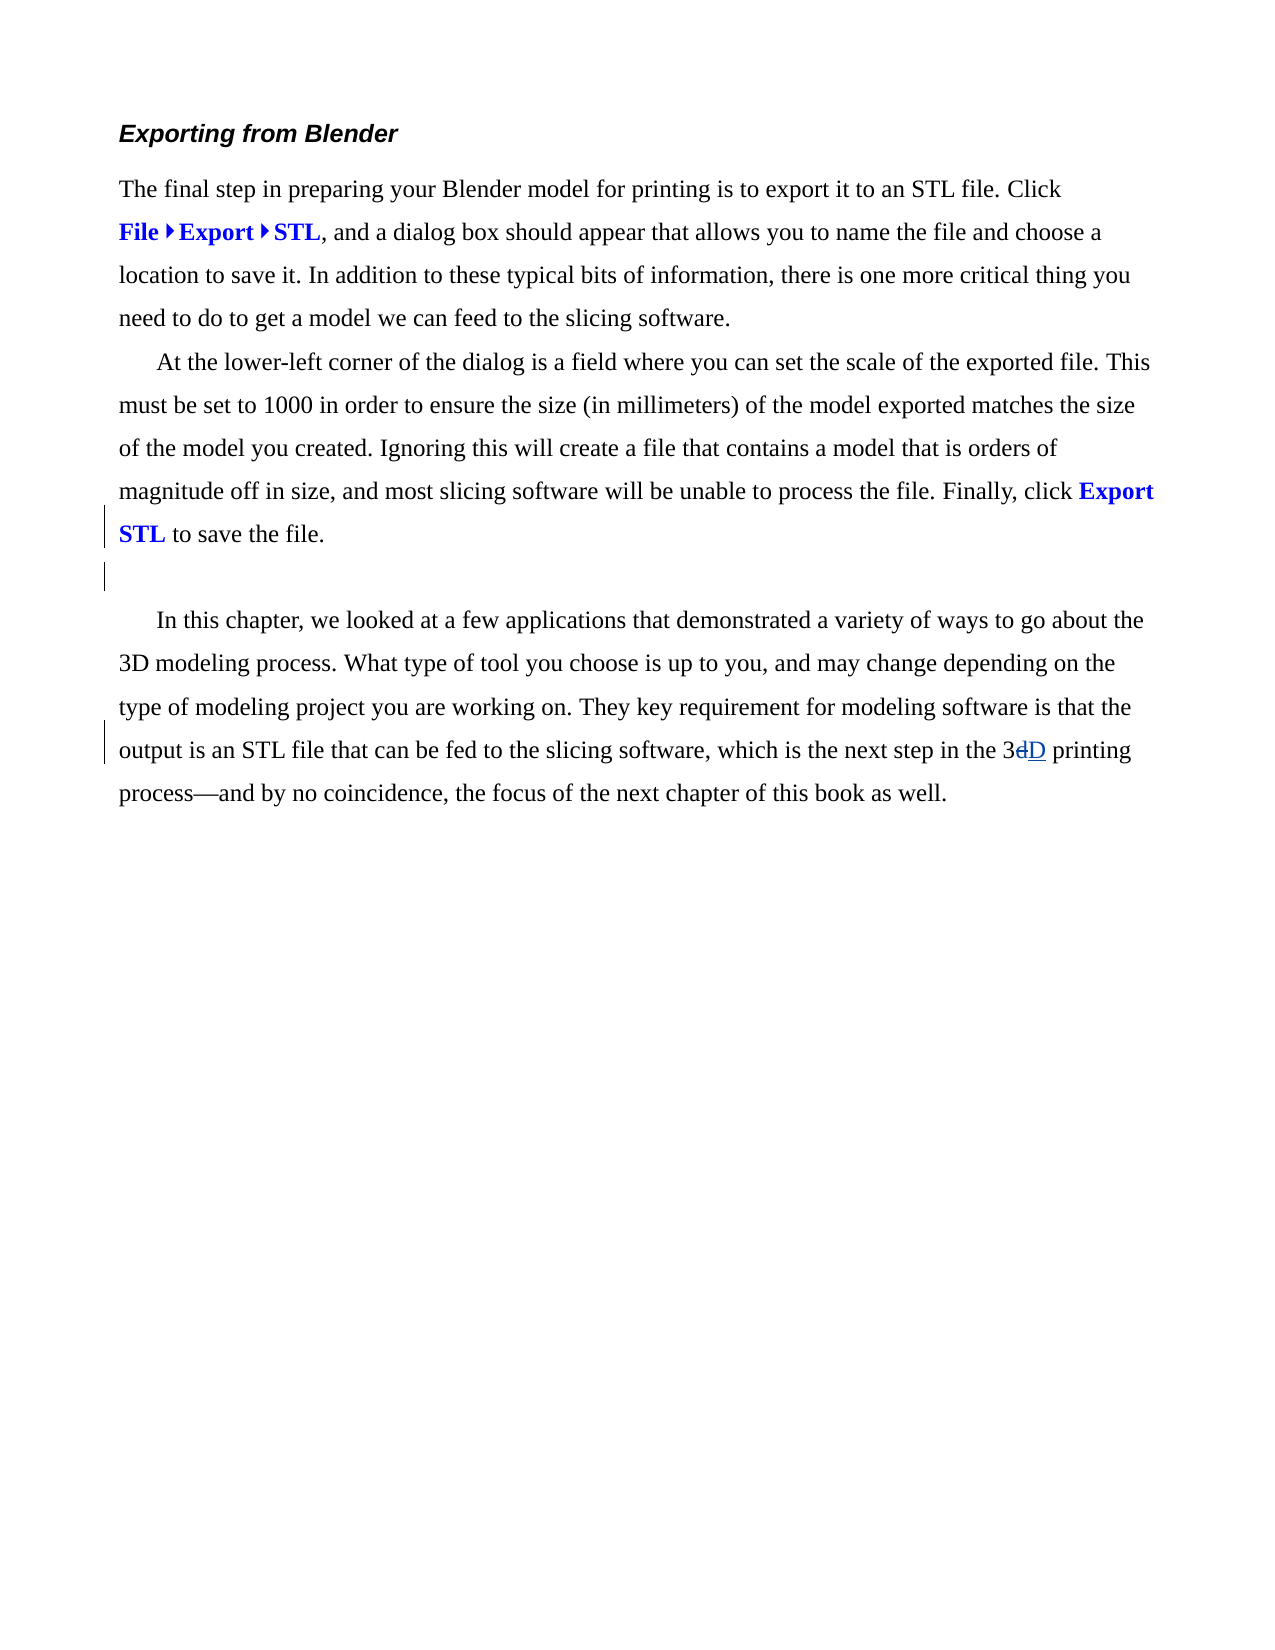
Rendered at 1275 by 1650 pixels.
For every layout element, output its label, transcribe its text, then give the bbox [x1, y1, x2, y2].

text The final step in preparing your Blender model for printing is to export it to an STL file. Click File4Export4STL, and a dialog box should appear that allows you to name the file and choose a location to save it. In addition to these typical bits of information, there is one more critical thing you need to do to get a model we can feed to the slicing software. [118, 174, 1156, 332]
text At the lower-left corner of the dialog is a field where you can set the scale of the exported file. This must be set to 1000 in order to ensure the size (in millimeters) of the model exported matches the size of the model you created. Ignoring this will create a file that contains a model that is orders of magnitude off in size, and most slicing software will be unable to process the file. Finally, click Export STL to save the file. [118, 347, 1156, 548]
text Exporting from Blender [118, 118, 1156, 147]
text In this chapter, we looked at a few applications that demonstrated a variety of ways to go about the 3D modeling process. What type of tool you choose is up to you, and may change depending on the type of modeling project you are working on. They key requirement for modeling software is that the output is an STL file that can be fed to the slicing software, which is the next step in the 3D printing process—and by no coincidence, the focus of the next chapter of this book as well. [118, 605, 1156, 807]
